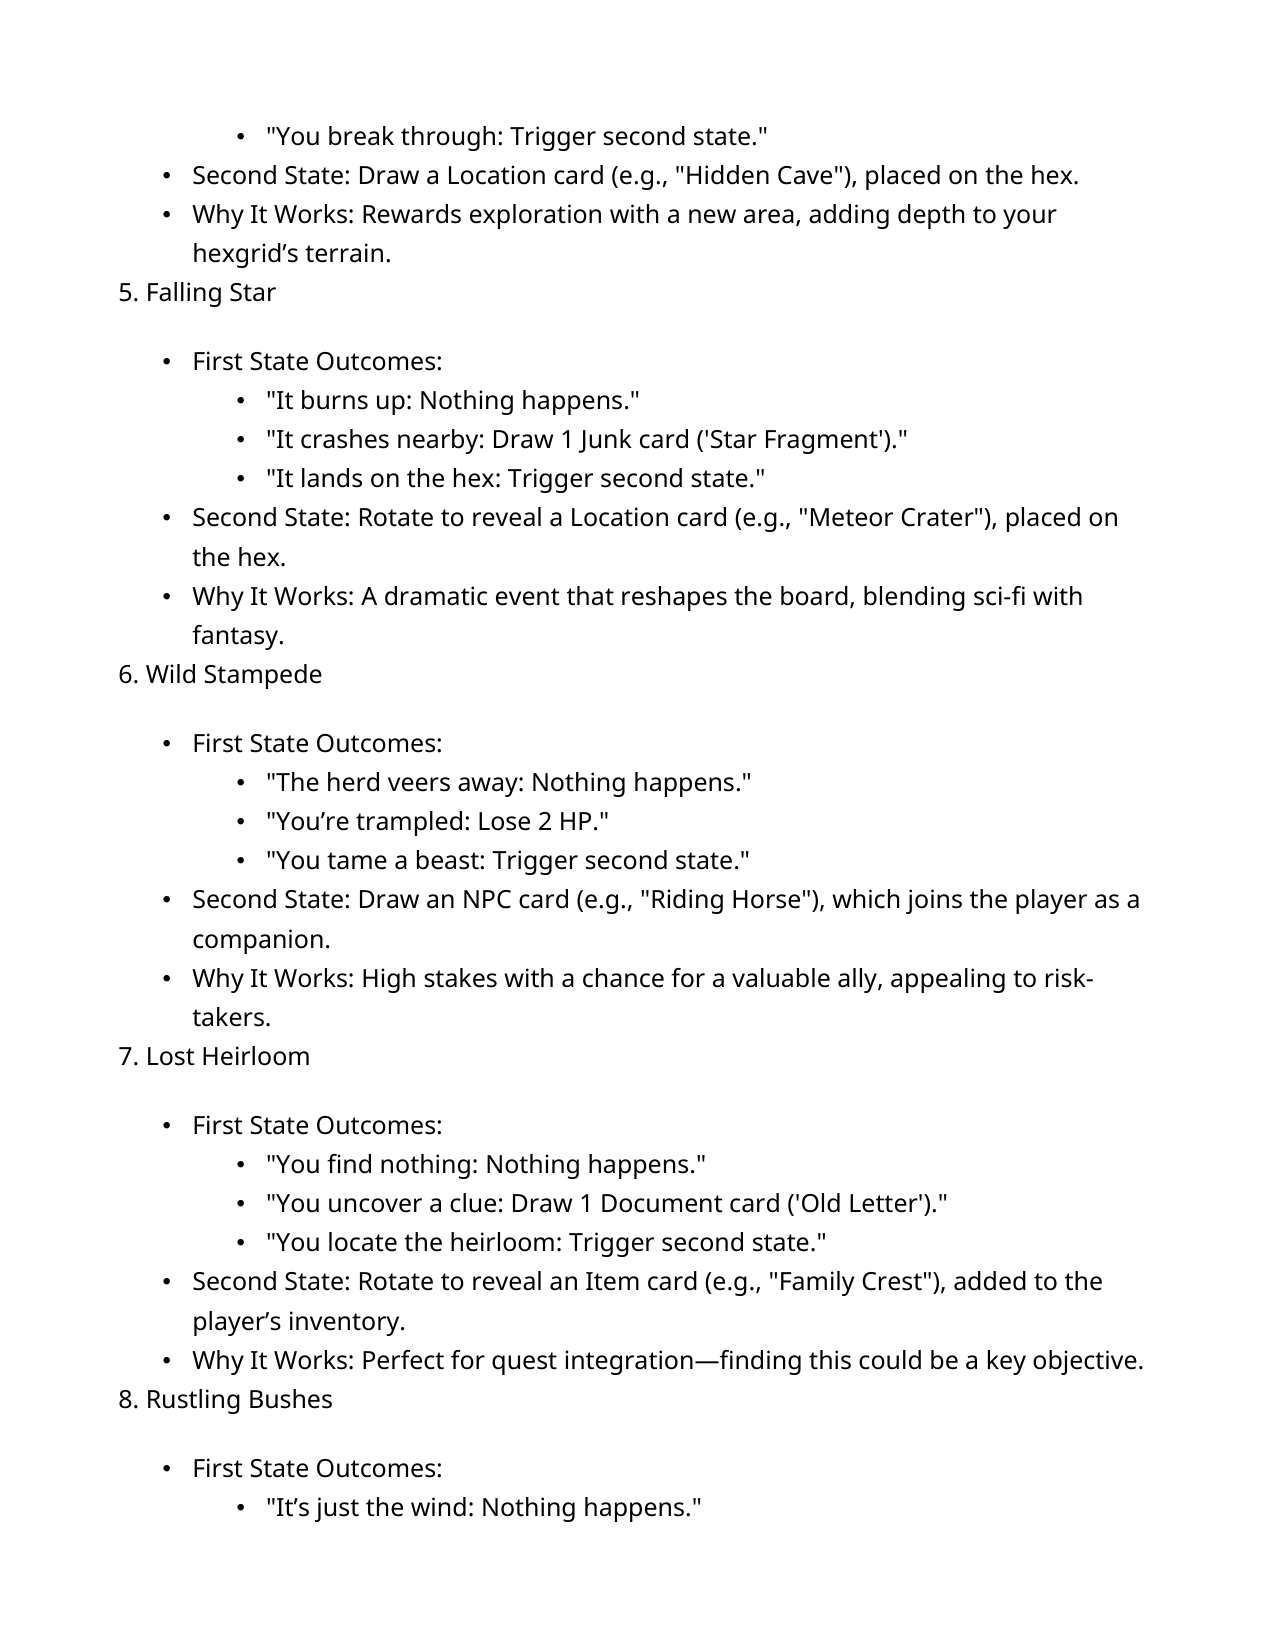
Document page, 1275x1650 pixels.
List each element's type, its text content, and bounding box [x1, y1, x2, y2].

list "You uncover a clue: Draw 1 Document card ('Old Letter')." [236, 1186, 1157, 1220]
list "It’s just the wind: Nothing happens." [236, 1489, 1157, 1523]
text 5. Falling Star [118, 275, 1157, 309]
list Second State: Rotate to reveal a Location card (e.g., "Meteor Crater"), placed on the hex. [162, 500, 1157, 573]
list "It lands on the hex: Trigger second state." [236, 461, 1157, 495]
list "It crashes nearby: Draw 1 Junk card ('Star Fragment')." [236, 422, 1157, 456]
text 6. Wild Stampede [118, 657, 1157, 691]
list Second State: Rotate to reveal an Item card (e.g., "Family Crest"), added to the player’s inventory. [162, 1264, 1157, 1337]
text 8. Rustling Bushes [118, 1382, 1157, 1416]
list "You break through: Trigger second state." [236, 118, 1157, 152]
list First State Outcomes: [162, 1107, 1157, 1141]
list Why It Works: Perfect for quest integration—finding this could be a key objective. [162, 1342, 1157, 1376]
list Second State: Draw an NPC card (e.g., "Riding Horse"), which joins the player as a companion. [162, 882, 1157, 955]
list "The herd veers away: Nothing happens." [236, 764, 1157, 799]
list Why It Works: Rewards exploration with a new area, adding depth to your hexgrid’s terrain. [162, 196, 1157, 270]
list "It burns up: Nothing happens." [236, 383, 1157, 417]
list "You locate the heirloom: Trigger second state." [236, 1225, 1157, 1259]
text 7. Lost Heirloom [118, 1039, 1157, 1073]
list "You’re trampled: Lose 2 HP." [236, 804, 1157, 838]
list Why It Works: High stakes with a chance for a valuable ally, appealing to risk-takers. [162, 960, 1157, 1034]
list First State Outcomes: [162, 725, 1157, 759]
list Second State: Draw a Location card (e.g., "Hidden Cave"), placed on the hex. [162, 157, 1157, 191]
list Why It Works: A dramatic event that reshapes the board, blending sci-fi with fantasy. [162, 578, 1157, 652]
list "You tame a beast: Trigger second state." [236, 843, 1157, 877]
list First State Outcomes: [162, 1450, 1157, 1484]
list First State Outcomes: [162, 343, 1157, 377]
list "You find nothing: Nothing happens." [236, 1147, 1157, 1181]
